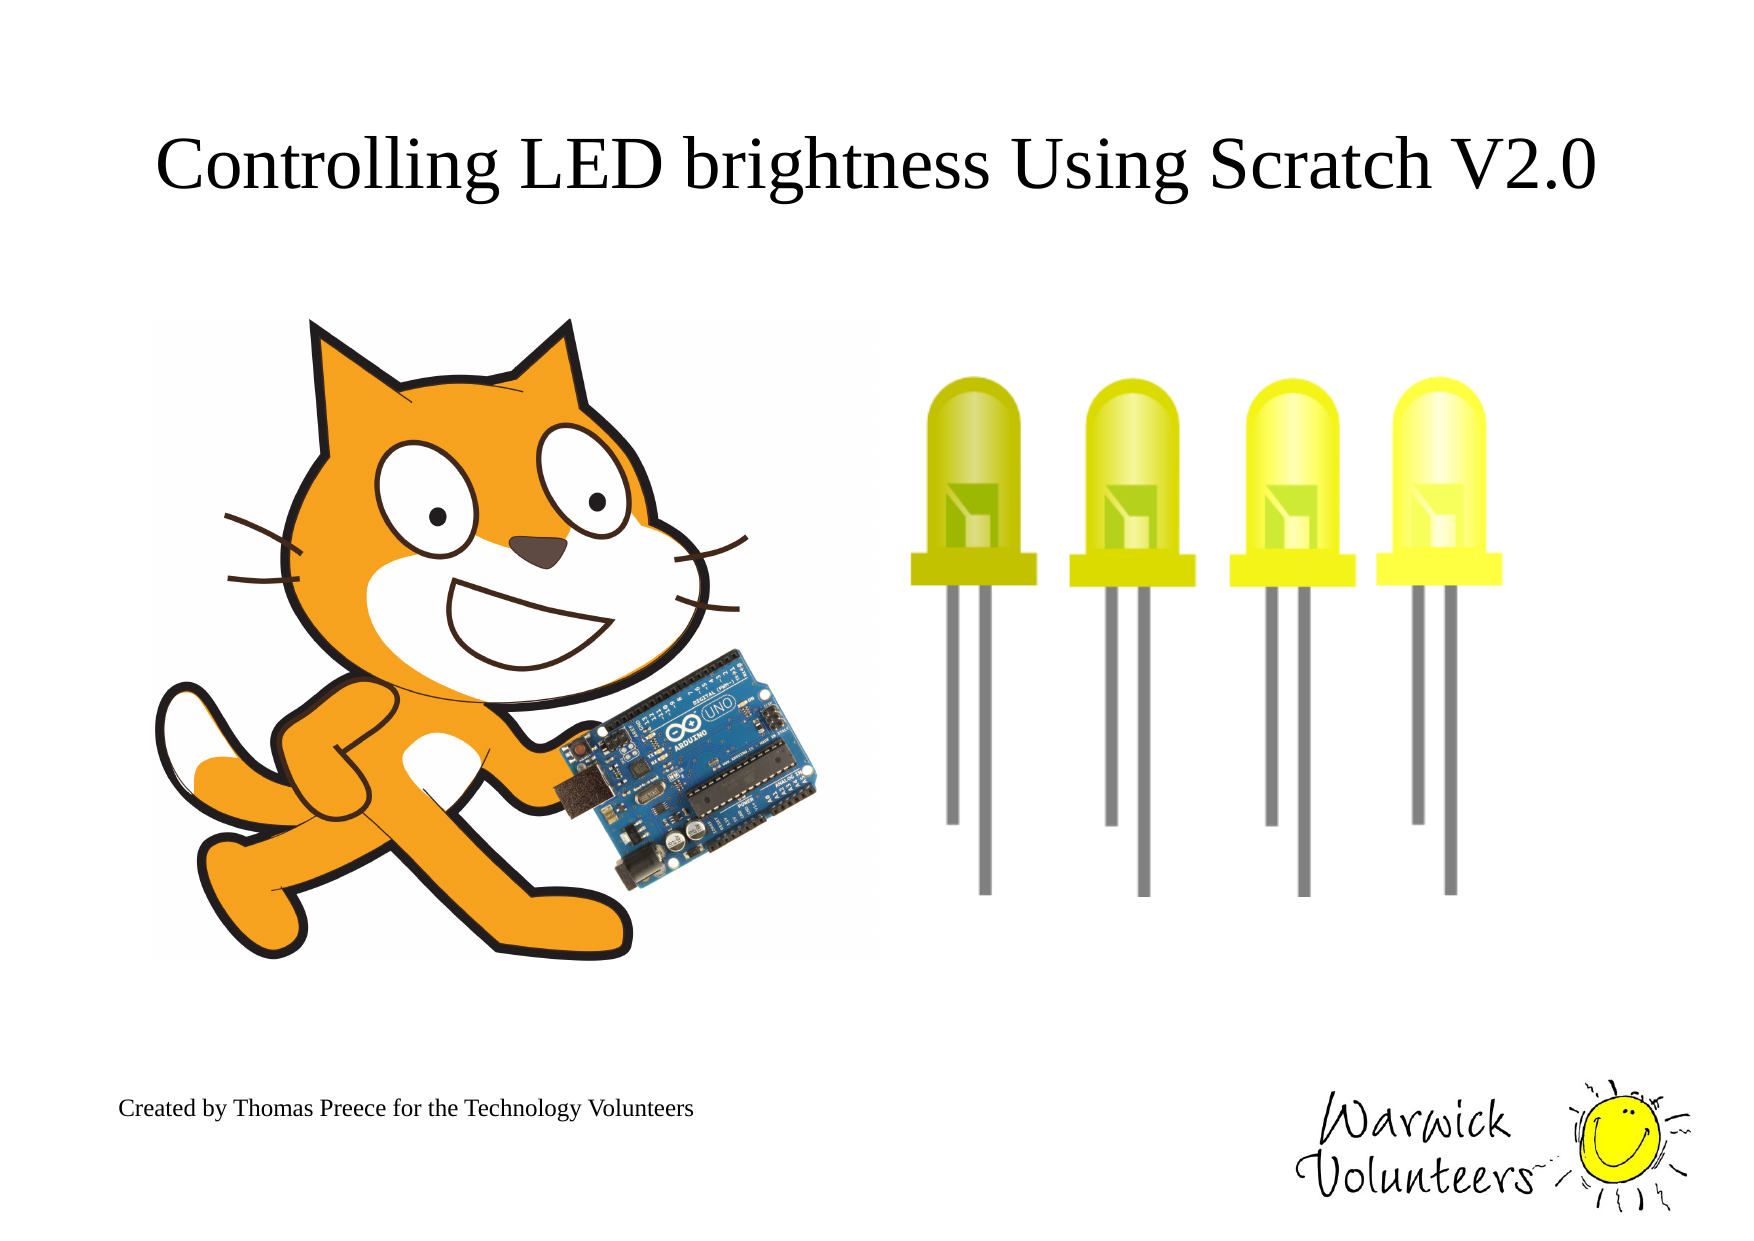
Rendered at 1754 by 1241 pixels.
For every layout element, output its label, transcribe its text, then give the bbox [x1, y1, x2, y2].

picture [151, 316, 878, 964]
text Controlling LED brightness Using Scratch V2.0 [118, 118, 1636, 204]
picture [899, 376, 1513, 897]
